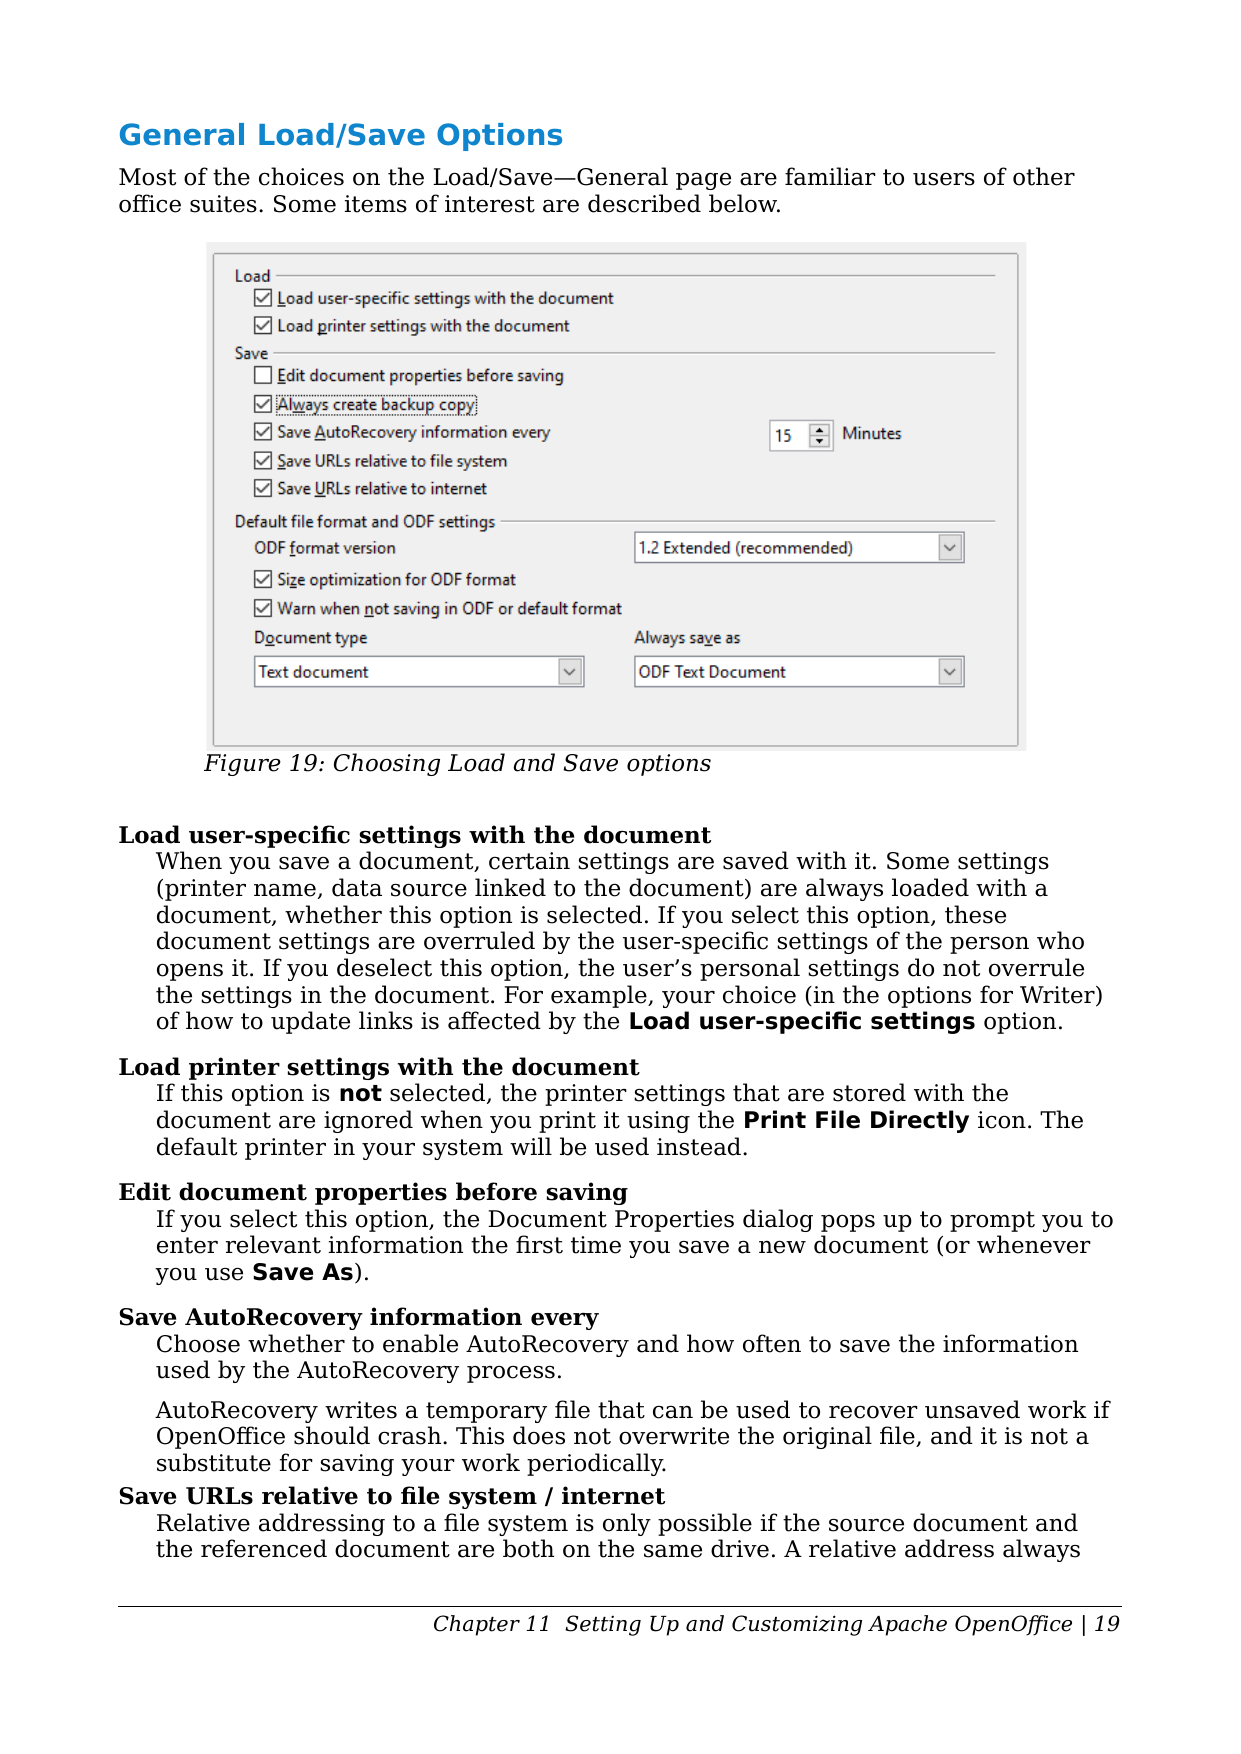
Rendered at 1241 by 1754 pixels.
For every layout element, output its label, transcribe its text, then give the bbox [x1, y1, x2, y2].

text Load user-specific settings with the document [118, 822, 1122, 848]
text AutoRecovery writes a temporary file that can be used to recover unsaved work if OpenOffice should crash. This does not overwrite the original file, and it is not a substitute for saving your work periodically. [156, 1397, 1122, 1477]
text Save URLs relative to file system / internet [118, 1483, 1122, 1510]
text When you save a document, certain settings are saved with it. Some settings (printer name, data source linked to the document) are always loaded with a document, whether this option is selected. If you select this option, these document settings are overruled by the user-specific settings of the person who opens it. If you deselect this option, the user’s personal settings do not overrule the settings in the document. For example, your choice (in the options for Writer) of how to update links is affected by the Load user-specific settings option. [156, 848, 1122, 1035]
text Choose whether to enable AutoRecovery and how often to save the information used by the AutoRecovery process. [156, 1331, 1122, 1384]
picture [206, 242, 1027, 751]
text If this option is not selected, the printer settings that are stored with the document are ignored when you print it using the Print File Directly icon. The default printer in your system will be used instead. [156, 1080, 1122, 1160]
text If you select this option, the Document Properties dialog pops up to prompt you to enter relevant information the first time you save a new document (or whenever you use Save As). [156, 1206, 1122, 1286]
text Relative addressing to a file system is only possible if the source document and the referenced document are both on the same drive. A relative address always [156, 1510, 1122, 1563]
subtitle General Load/Save Options [118, 118, 1122, 152]
text Figure 19: Choosing Load and Save options [204, 243, 1029, 777]
text Save AutoRecovery information every [118, 1304, 1122, 1331]
text Load printer settings with the document [118, 1053, 1122, 1080]
text Edit document properties before saving [118, 1179, 1122, 1206]
text Most of the choices on the Load/Save—General page are familiar to users of other office suites. Some items of interest are described below. [118, 164, 1122, 218]
